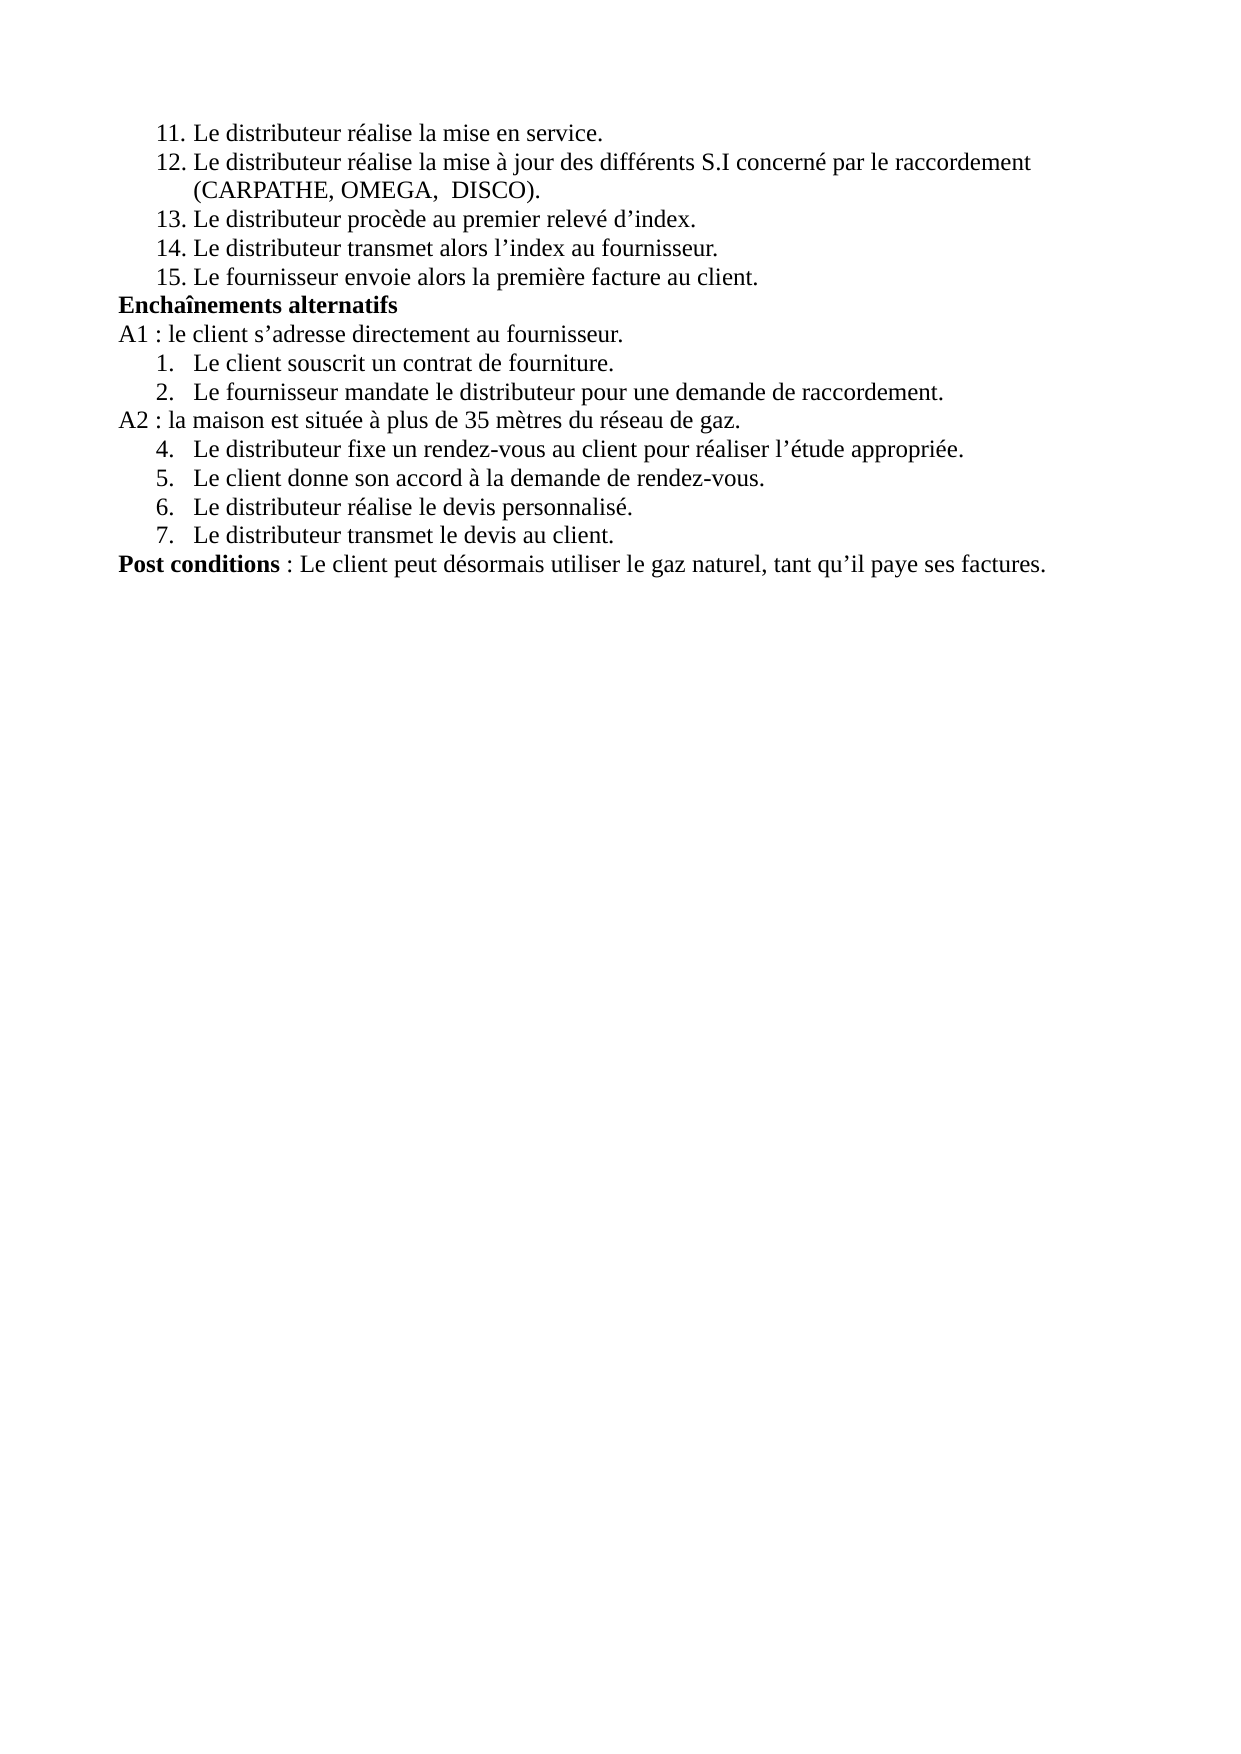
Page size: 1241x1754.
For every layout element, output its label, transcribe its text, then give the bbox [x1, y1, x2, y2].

list Le distributeur réalise la mise en service. [156, 118, 1122, 147]
list Le distributeur réalise la mise à jour des différents S.I concerné par le raccordement (CARPATHE, OMEGA, DISCO). [156, 147, 1122, 204]
list Le distributeur transmet alors l’index au fournisseur. [156, 233, 1122, 262]
list Le client donne son accord à la demande de rendez-vous. [156, 463, 1122, 492]
list Le fournisseur mandate le distributeur pour une demande de raccordement. [156, 377, 1122, 406]
text Enchaînements alternatifs [118, 291, 1122, 319]
text Post conditions : Le client peut désormais utiliser le gaz naturel, tant qu’il paye ses factures. [118, 549, 1122, 578]
list Le distributeur réalise le devis personnalisé. [156, 492, 1122, 521]
text A2 : la maison est située à plus de 35 mètres du réseau de gaz. [118, 406, 1122, 434]
list Le distributeur fixe un rendez-vous au client pour réaliser l’étude appropriée. [156, 434, 1122, 463]
list Le fournisseur envoie alors la première facture au client. [156, 262, 1122, 291]
list Le distributeur transmet le devis au client. [156, 521, 1122, 549]
list Le distributeur procède au premier relevé d’index. [156, 204, 1122, 233]
list Le client souscrit un contrat de fourniture. [156, 348, 1122, 377]
text A1 : le client s’adresse directement au fournisseur. [118, 319, 1122, 348]
